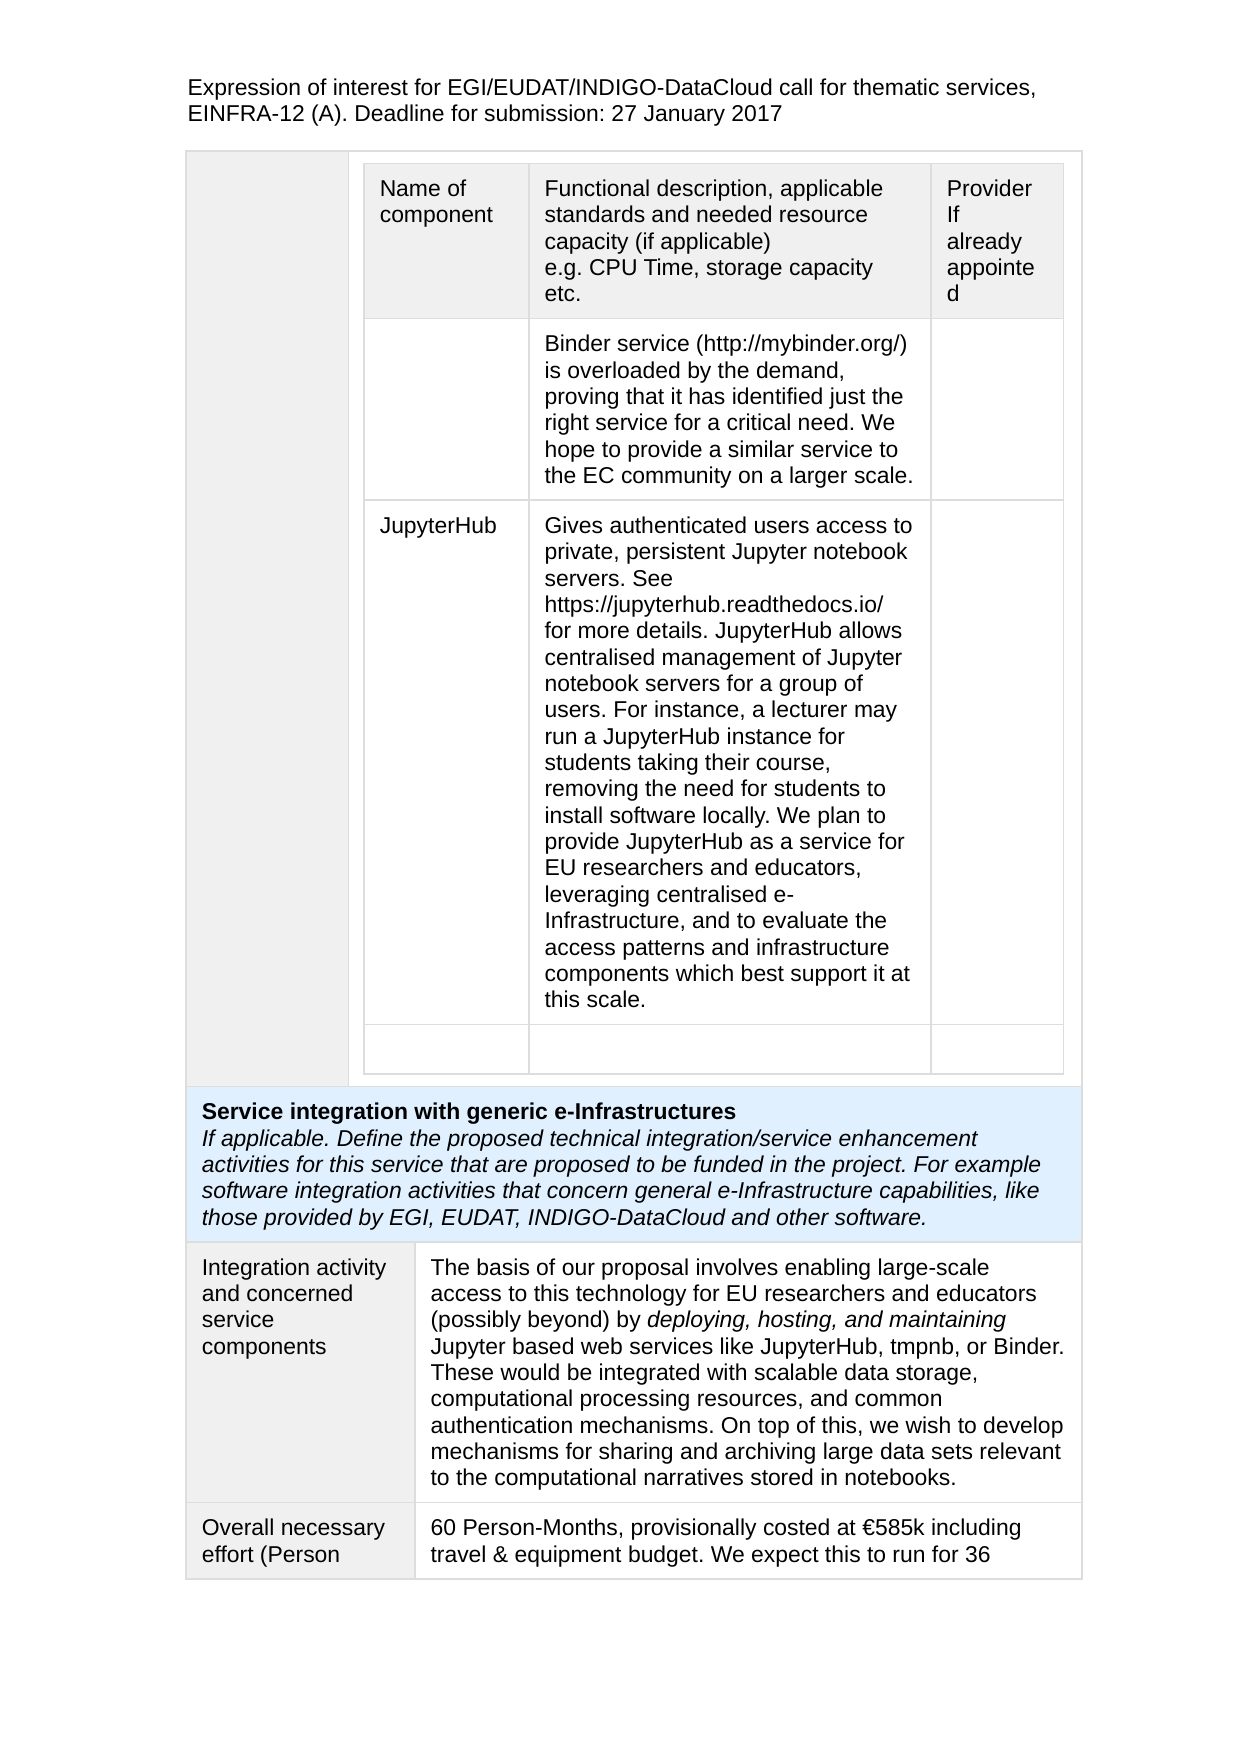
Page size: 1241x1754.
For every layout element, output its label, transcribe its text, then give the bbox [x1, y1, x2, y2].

table_cell [932, 501, 1063, 1023]
table_cell [530, 1025, 930, 1073]
table_cell [365, 319, 528, 499]
table_cell 60 Person-Months, provisionally costed at €585k including travel & equipment budget. We expect this to run for 36 [416, 1503, 1081, 1578]
table_cell Gives authenticated users access to private, persistent Jupyter notebook servers. See https://jupyterhub.readthedocs.io/ for more details. JupyterHub allows centralised management of Jupyter notebook servers for a group of users. For instance, a lecturer may run a JupyterHub instance for students taking their course, removing the need for students to install software locally. We plan to provide JupyterHub as a service for EU researchers and educators, leveraging centralised e-Infrastructure, and to evaluate the access patterns and infrastructure components which best support it at this scale. [530, 501, 930, 1023]
table_cell JupyterHub [365, 501, 528, 1023]
table_cell [932, 1025, 1063, 1073]
table_cell Service integration with generic e-Infrastructures If applicable. Define the proposed technical integration/service enhancement activities for this service that are proposed to be funded in the project. For example software integration activities that concern general e-Infrastructure capabilities, like those provided by EGI, EUDAT, INDIGO-DataCloud and other software. [187, 1087, 1081, 1241]
table_cell [187, 152, 348, 1086]
table_cell Overall necessary effort (Person [187, 1503, 414, 1578]
table_cell Integration activity and concerned service components [187, 1243, 414, 1502]
table_cell The basis of our proposal involves enabling large-scale access to this technology for EU researchers and educators (possibly beyond) by deploying, hosting, and maintaining Jupyter based web services like JupyterHub, tmpnb, or Binder. These would be integrated with scalable data storage, computational processing resources, and common authentication mechanisms. On top of this, we wish to develop mechanisms for sharing and archiving large data sets relevant to the computational narratives stored in notebooks. [416, 1243, 1081, 1502]
table_cell [349, 152, 1081, 1086]
table_cell [932, 319, 1063, 499]
table_header Provider If already appointed [932, 164, 1063, 318]
table_header Functional description, applicable standards and needed resource capacity (if applicable) e.g. CPU Time, storage capacity etc. [530, 164, 930, 318]
table_cell Binder service (http://mybinder.org/) is overloaded by the demand, proving that it has identified just the right service for a critical need. We hope to provide a similar service to the EC community on a larger scale. [530, 319, 930, 499]
table_header Name of component [365, 164, 528, 318]
table_cell [365, 1025, 528, 1073]
